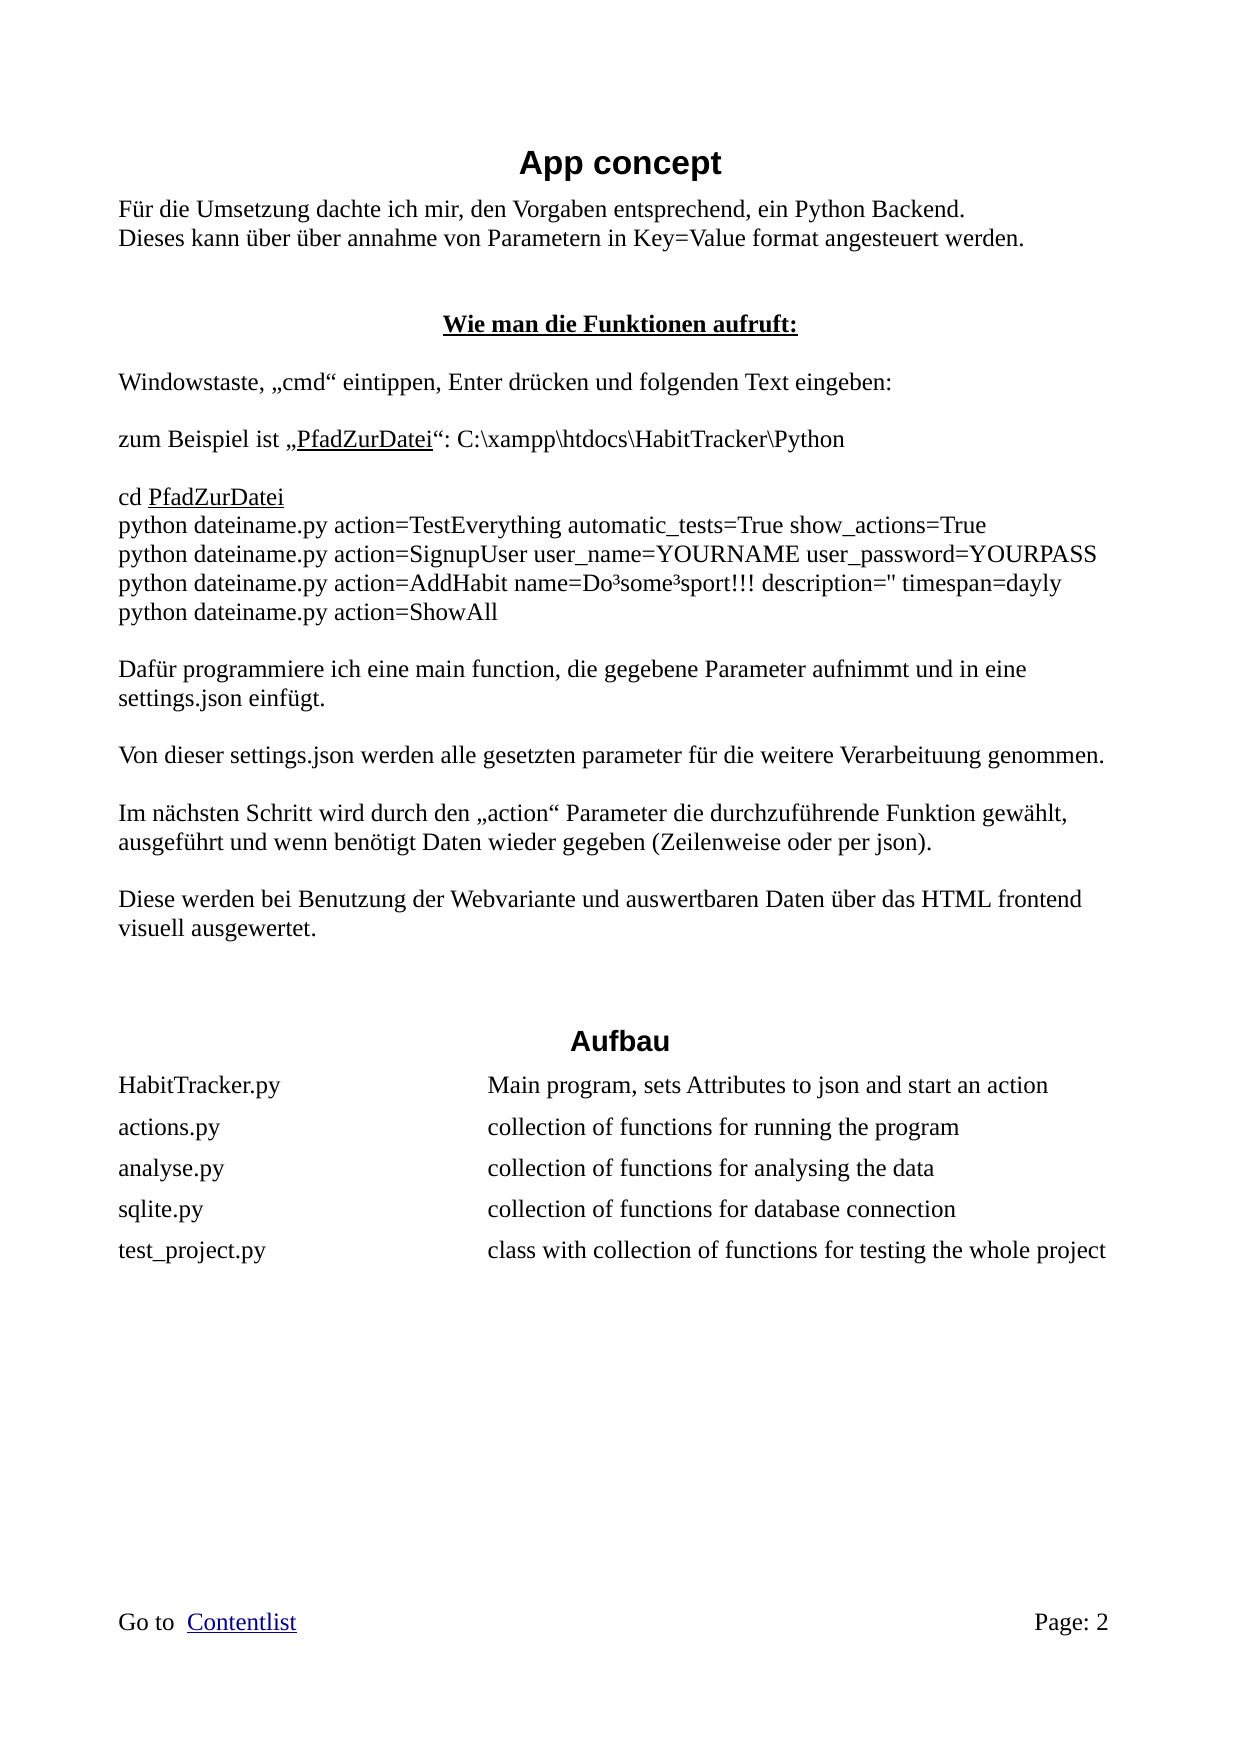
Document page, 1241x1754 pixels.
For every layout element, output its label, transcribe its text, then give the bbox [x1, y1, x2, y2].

text python dateiname.py action=TestEverything automatic_tests=True show_actions=True python dateiname.py action=SignupUser user_name=YOURNAME user_password=YOURPASS [118, 511, 1122, 568]
text test_project.py class with collection of functions for testing the whole project [118, 1235, 1122, 1264]
text actions.py collection of functions for running the program [118, 1112, 1122, 1140]
text Wie man die Funktionen aufruft: [118, 309, 1122, 367]
text cd PfadZurDatei [118, 453, 1122, 511]
text Windowstaste, „cmd“ eintippen, Enter drücken und folgenden Text eingeben: [118, 367, 1122, 396]
subtitle Aufbau [118, 1024, 1122, 1058]
text sqlite.py collection of functions for database connection [118, 1194, 1122, 1223]
text python dateiname.py action=AddHabit name=Do³some³sport!!! description='' timespan=dayly python dateiname.py action=ShowAll Dafür programmiere ich eine main function, die gegebene Parameter aufnimmt und in eine settings.json einfügt. Von dieser settings.json werden alle gesetzten parameter für die weitere Verarbeituung genommen. Im nächsten Schritt wird durch den „action“ Parameter die durchzuführende Funktion gewählt, ausgeführt und wenn benötigt Daten wieder gegeben (Zeilenweise oder per json). Diese werden bei Benutzung der Webvariante und auswertbaren Daten über das HTML frontend visuell ausgewertet. [118, 568, 1122, 971]
text analyse.py collection of functions for analysing the data [118, 1153, 1122, 1182]
subtitle App concept [118, 143, 1122, 182]
text zum Beispiel ist „PfadZurDatei“: C:\xampp\htdocs\HabitTracker\Python [118, 424, 1122, 453]
text HabitTracker.py Main program, sets Attributes to json and start an action [118, 1070, 1122, 1099]
text Für die Umsetzung dachte ich mir, den Vorgaben entsprechend, ein Python Backend. Dieses kann über über annahme von Parametern in Key=Value format angesteuert werden. [118, 194, 1122, 252]
